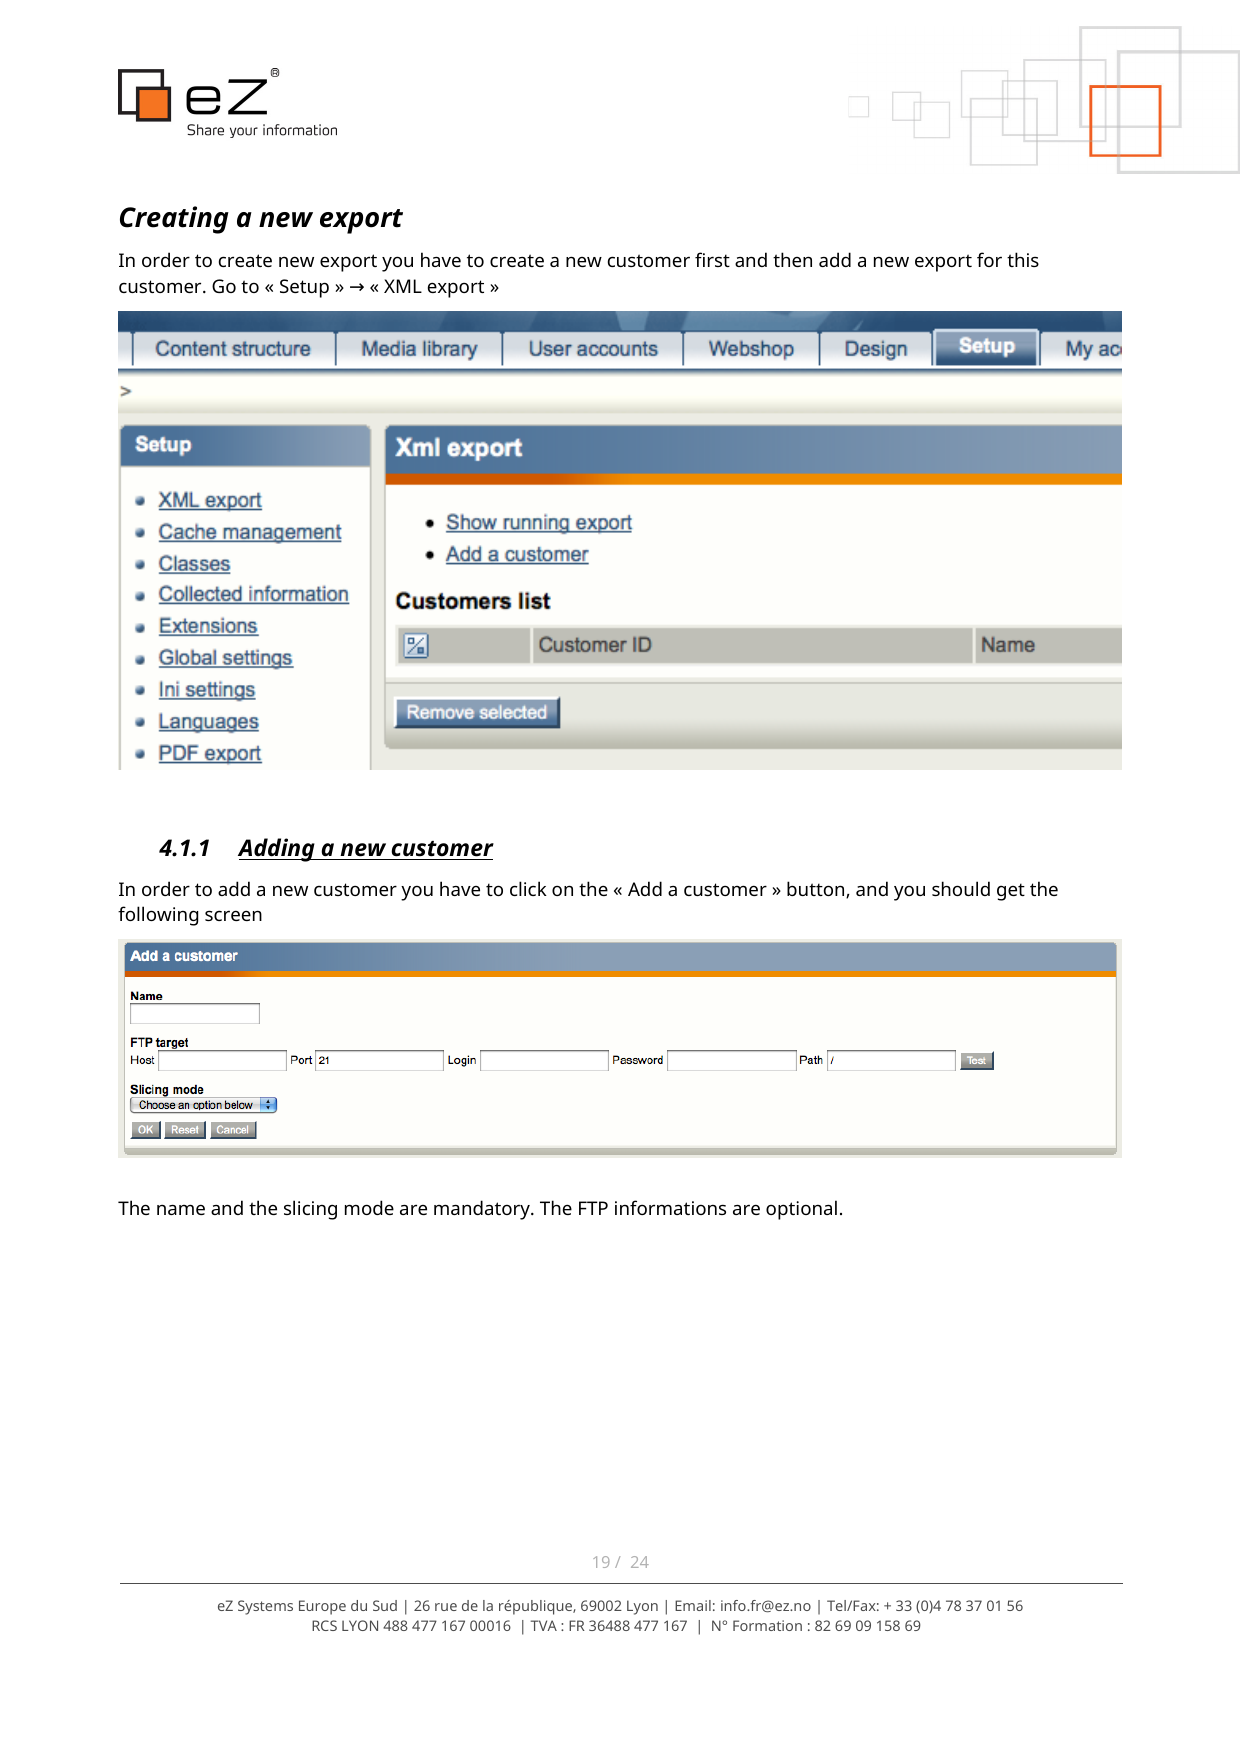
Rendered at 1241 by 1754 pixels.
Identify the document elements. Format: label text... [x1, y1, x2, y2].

text In order to create new export you have to create a new customer first and then add a new export for this customer. Go to « Setup » → « XML export » [118, 247, 1122, 298]
picture [118, 939, 1122, 1158]
picture [118, 68, 442, 187]
subtitle Adding a new customer [153, 832, 1122, 863]
text In order to add a new customer you have to click on the « Add a customer » button, and you should get the following screen [118, 876, 1122, 927]
text The name and the slicing mode are mandatory. The FTP informations are optional. [118, 1196, 1122, 1221]
picture [118, 311, 1122, 770]
subtitle Creating a new export [118, 198, 1122, 235]
picture [848, 26, 1240, 174]
